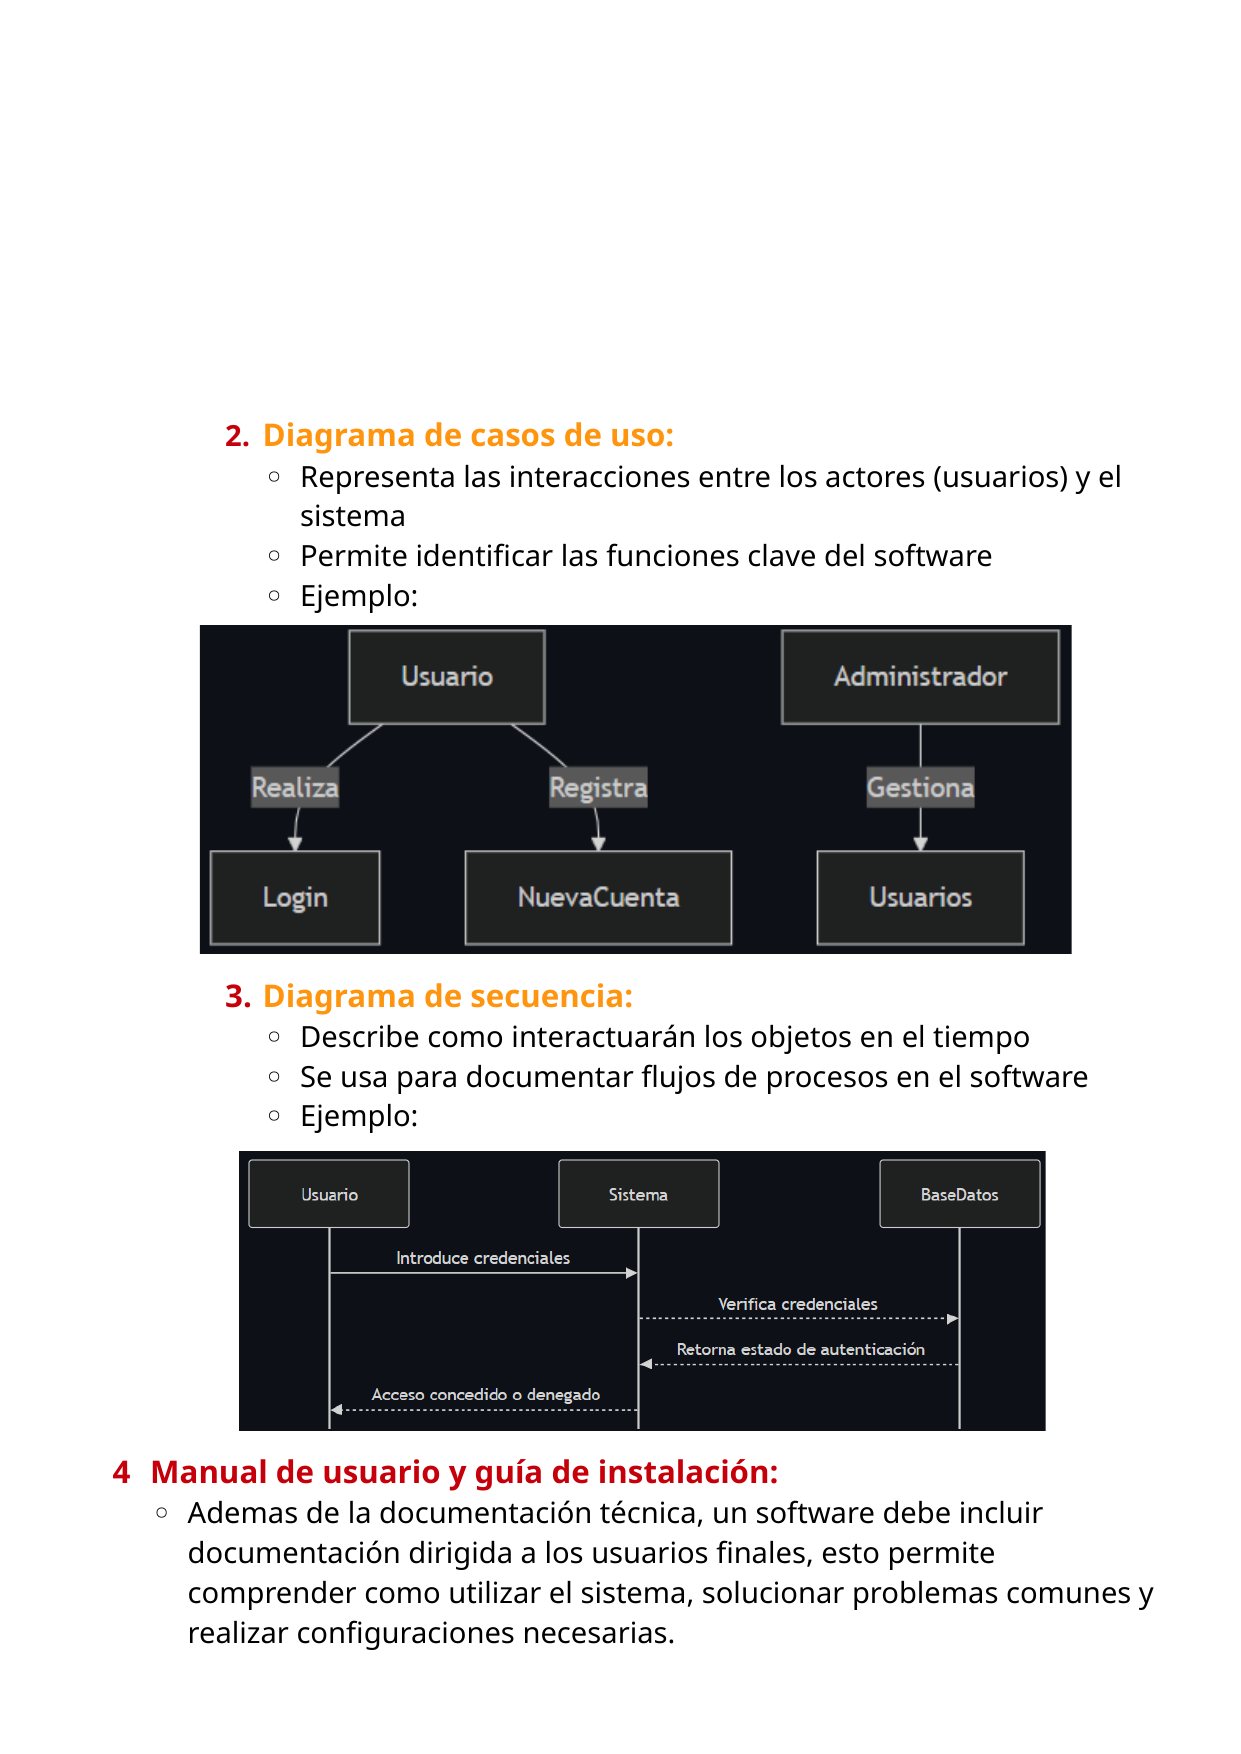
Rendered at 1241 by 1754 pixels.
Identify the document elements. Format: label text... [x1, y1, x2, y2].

list Ademas de la documentación técnica, un software debe incluir documentación dirigida a los usuarios finales, esto permite comprender como utilizar el sistema, solucionar problemas comunes y realizar configuraciones necesarias. [150, 1493, 1165, 1652]
list Describe como interactuarán los objetos en el tiempo [262, 1016, 1165, 1056]
list Se usa para documentar flujos de procesos en el software [262, 1056, 1165, 1096]
list Diagrama de casos de uso: [225, 413, 1165, 456]
list Permite identificar las funciones clave del software [262, 535, 1165, 575]
list Ejemplo: [262, 575, 1165, 614]
list Ejemplo: [262, 1096, 1165, 1135]
list Diagrama de secuencia: [225, 973, 1165, 1016]
picture [199, 625, 1072, 954]
list Manual de usuario y guía de instalación: [112, 1450, 1165, 1493]
list Representa las interacciones entre los actores (usuarios) y el sistema [262, 456, 1165, 535]
picture [239, 1151, 1046, 1431]
